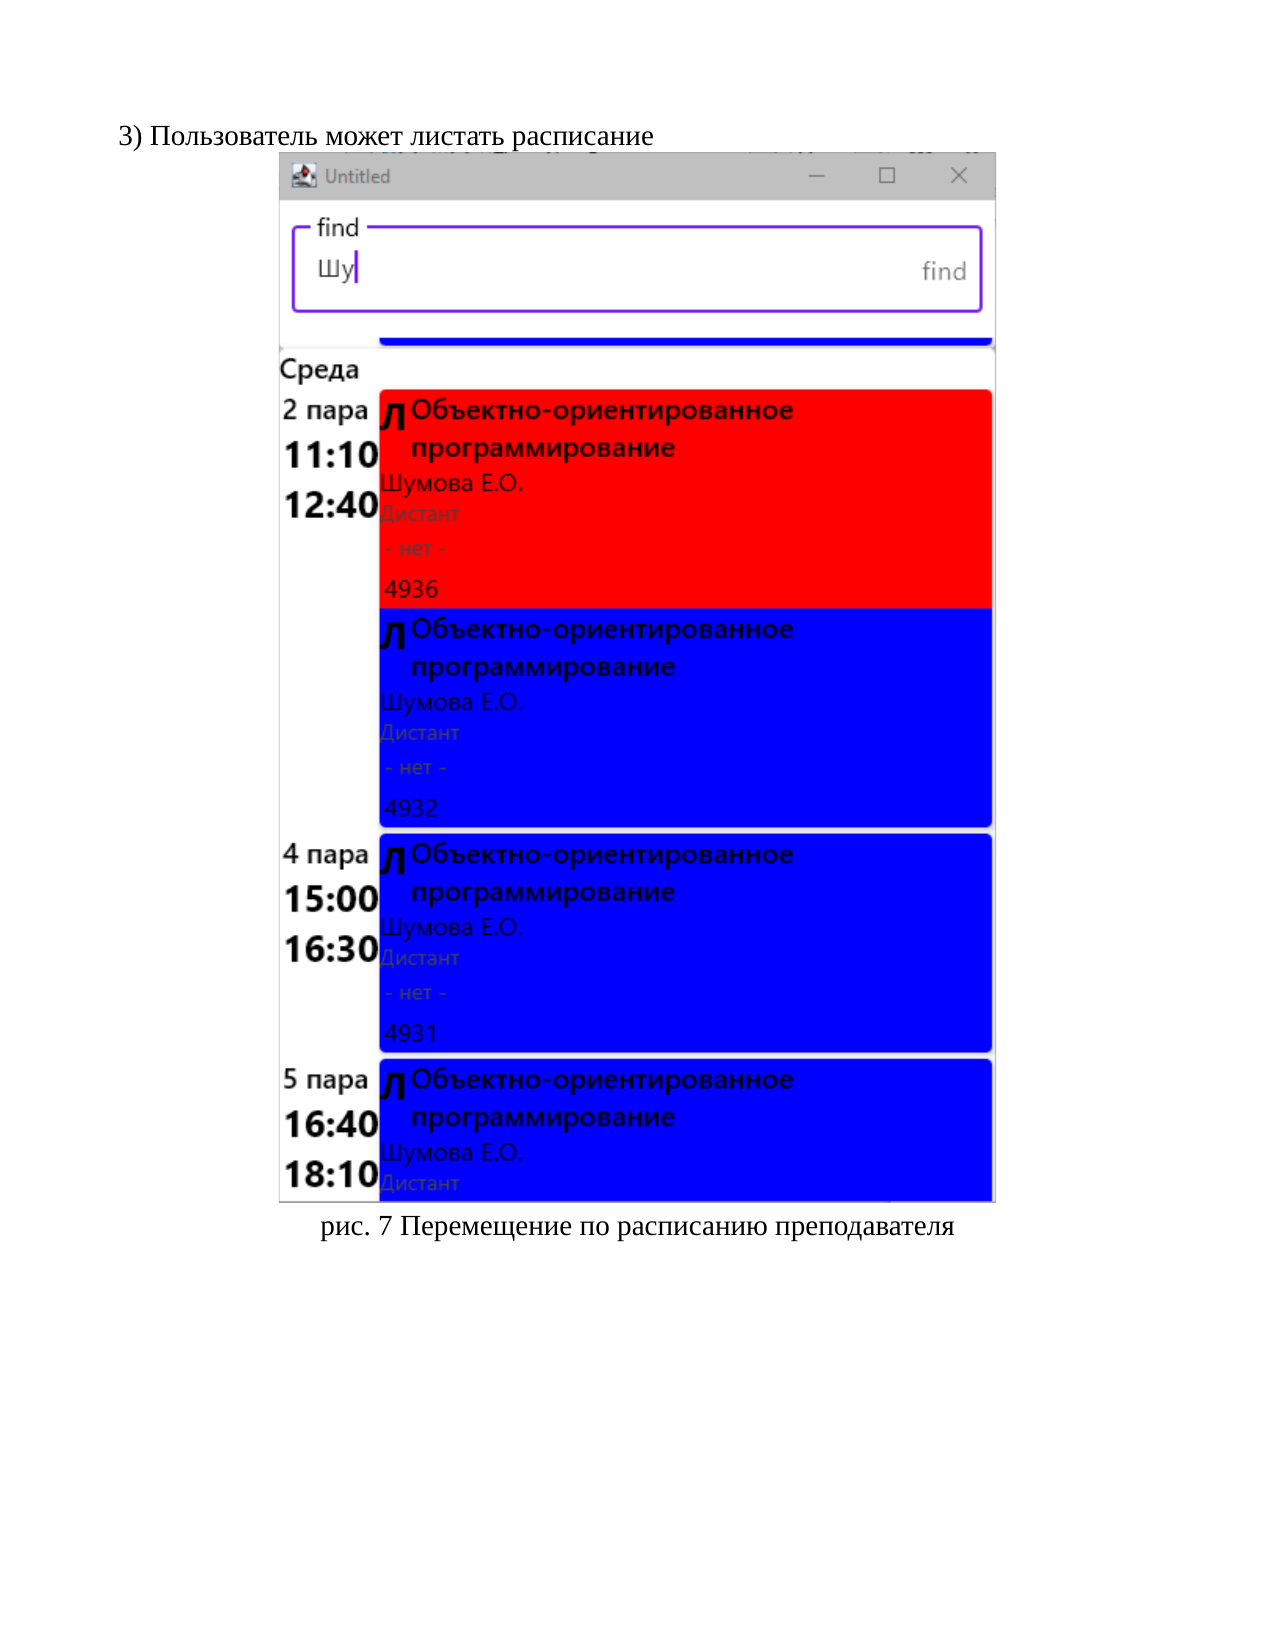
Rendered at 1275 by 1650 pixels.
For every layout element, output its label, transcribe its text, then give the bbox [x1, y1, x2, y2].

text 3) Пользователь может листать расписание [118, 118, 1157, 152]
text рис. 7 Перемещение по расписанию преподавателя [118, 157, 1157, 1241]
picture [278, 152, 997, 1203]
